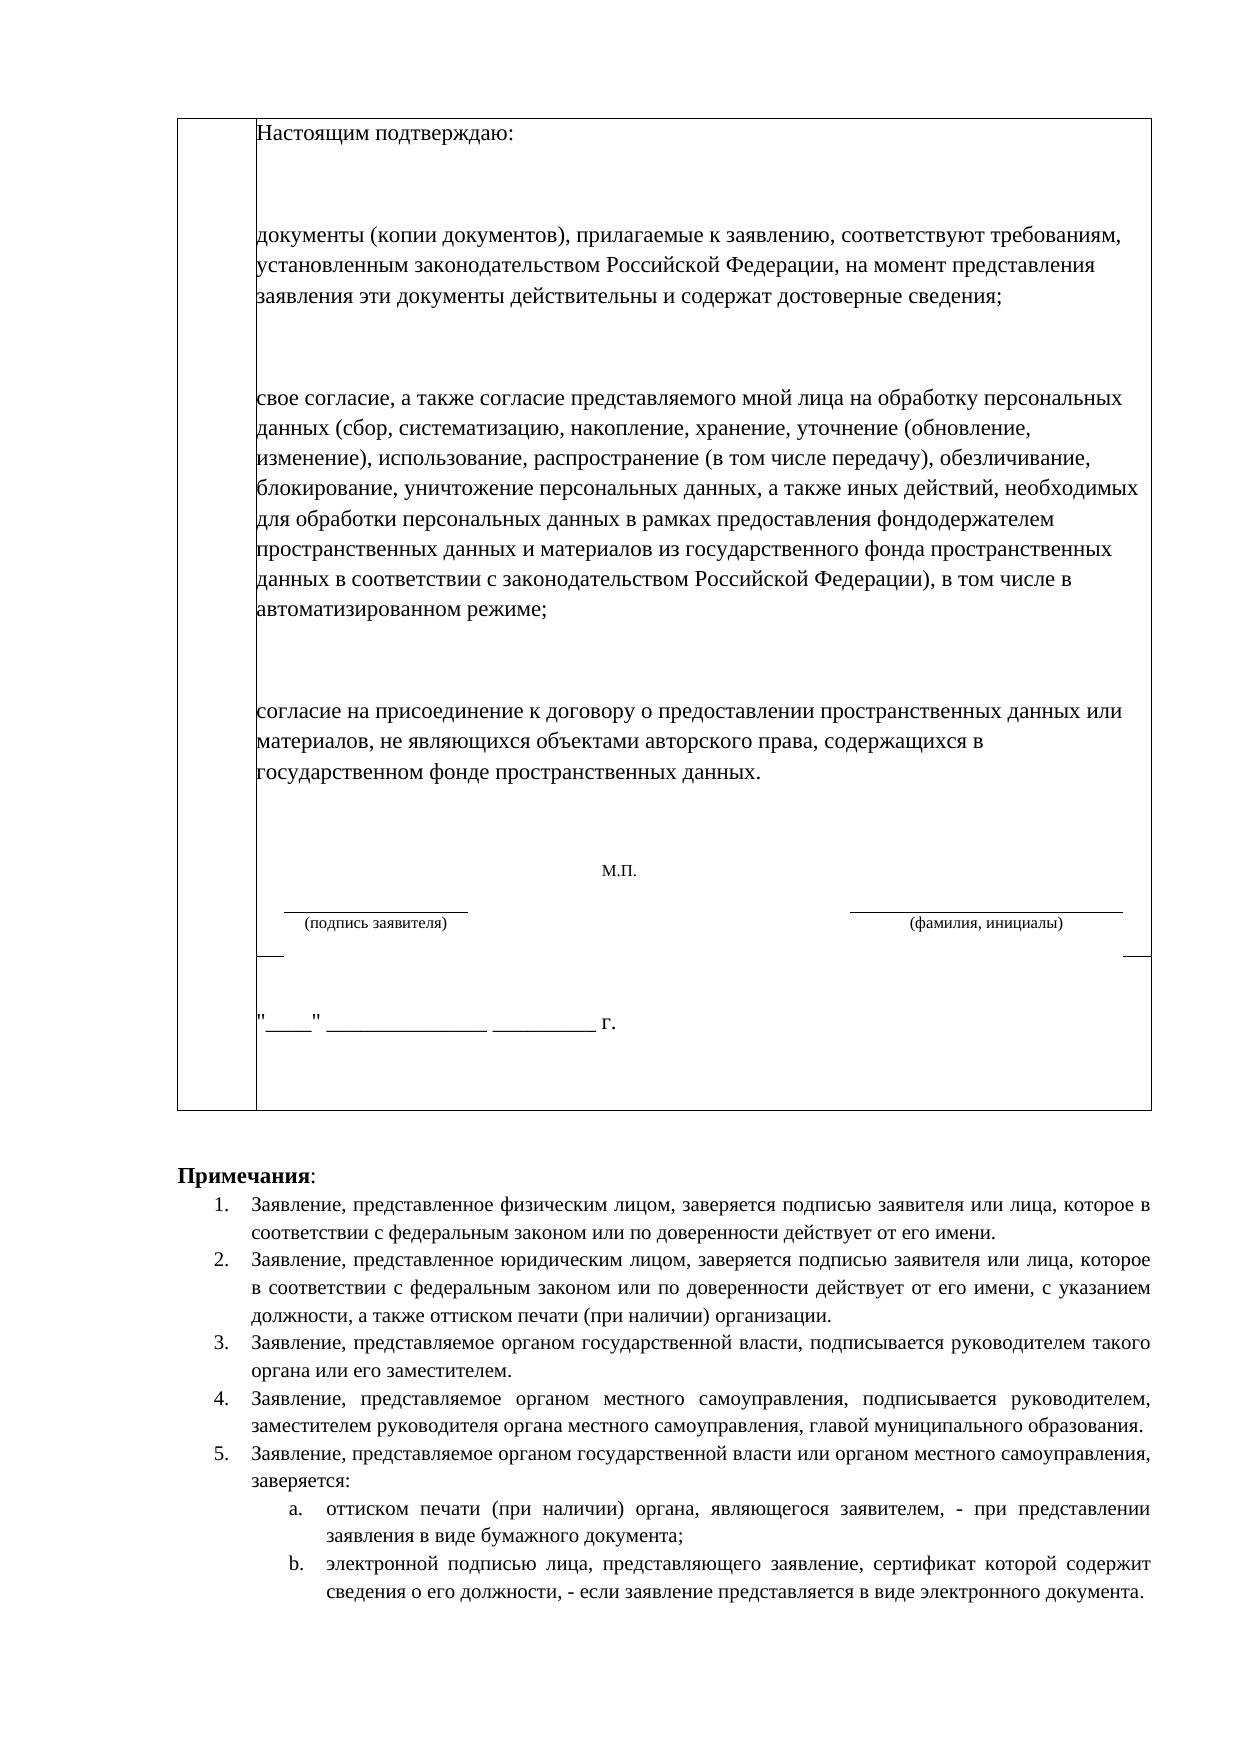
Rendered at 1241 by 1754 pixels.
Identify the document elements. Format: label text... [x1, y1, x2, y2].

list оттиском печати (при наличии) органа, являющегося заявителем, - при представлении заявления в виде бумажного документа; [288, 1496, 1152, 1547]
table_cell [284, 860, 468, 912]
table_cell Настоящим подтверждаю: документы (копии документов), прилагаемые к заявлению, соответствуют требованиям, установленным законодательством Российской Федерации, на момент представления заявления эти документы действительны и содержат достоверные сведения; свое согласие, а также согласие представляемого мной лица на обработку персональных данных (сбор, систематизацию, накопление, хранение, уточнение (обновление, изменение), использование, распространение (в том числе передачу), обезличивание, блокирование, уничтожение персональных данных, а также иных действий, необходимых для обработки персональных данных в рамках предоставления фондодержателем пространственных данных и материалов из государственного фонда пространственных данных в соответствии с законодательством Российской Федерации), в том числе в автоматизированном режиме; согласие на присоединение к договору о предоставлении пространственных данных или материалов, не являющихся объектами авторского права, содержащихся в государственном фонде пространственных данных. [257, 119, 1151, 860]
list Заявление, представленное физическим лицом, заверяется подписью заявителя или лица, которое в соответствии с федеральным законом или по доверенности действует от его имени. [213, 1192, 1152, 1244]
table_cell [730, 860, 850, 912]
list Заявление, представляемое органом государственной власти, подписывается руководителем такого органа или его заместителем. [213, 1330, 1152, 1382]
table_cell (фамилия, инициалы) [850, 913, 1123, 956]
list электронной подписью лица, представляющего заявление, сертификат которой содержит сведения о его должности, - если заявление представляется в виде электронного документа. [288, 1551, 1152, 1603]
table_cell (подпись заявителя) [284, 913, 468, 956]
table_cell М.П. [508, 860, 730, 956]
table_cell [257, 860, 284, 956]
list Заявление, представляемое органом государственной власти или органом местного самоуправления, заверяется: [213, 1441, 1152, 1492]
list Заявление, представляемое органом местного самоуправления, подписывается руководителем, заместителем руководителя органа местного самоуправления, главой муниципального образования. [213, 1385, 1152, 1437]
table_cell [850, 860, 1123, 912]
table_cell [468, 912, 508, 956]
table_cell [178, 119, 256, 1110]
table_cell [1123, 860, 1151, 956]
table_cell [730, 912, 850, 956]
table_cell "____" ______________ _________ г. [257, 956, 1151, 1110]
table_cell [468, 860, 508, 912]
text Примечания: [177, 1162, 1152, 1188]
list Заявление, представленное юридическим лицом, заверяется подписью заявителя или лица, которое в соответствии с федеральным законом или по доверенности действует от его имени, с указанием должности, а также оттиском печати (при наличии) организации. [213, 1247, 1152, 1327]
